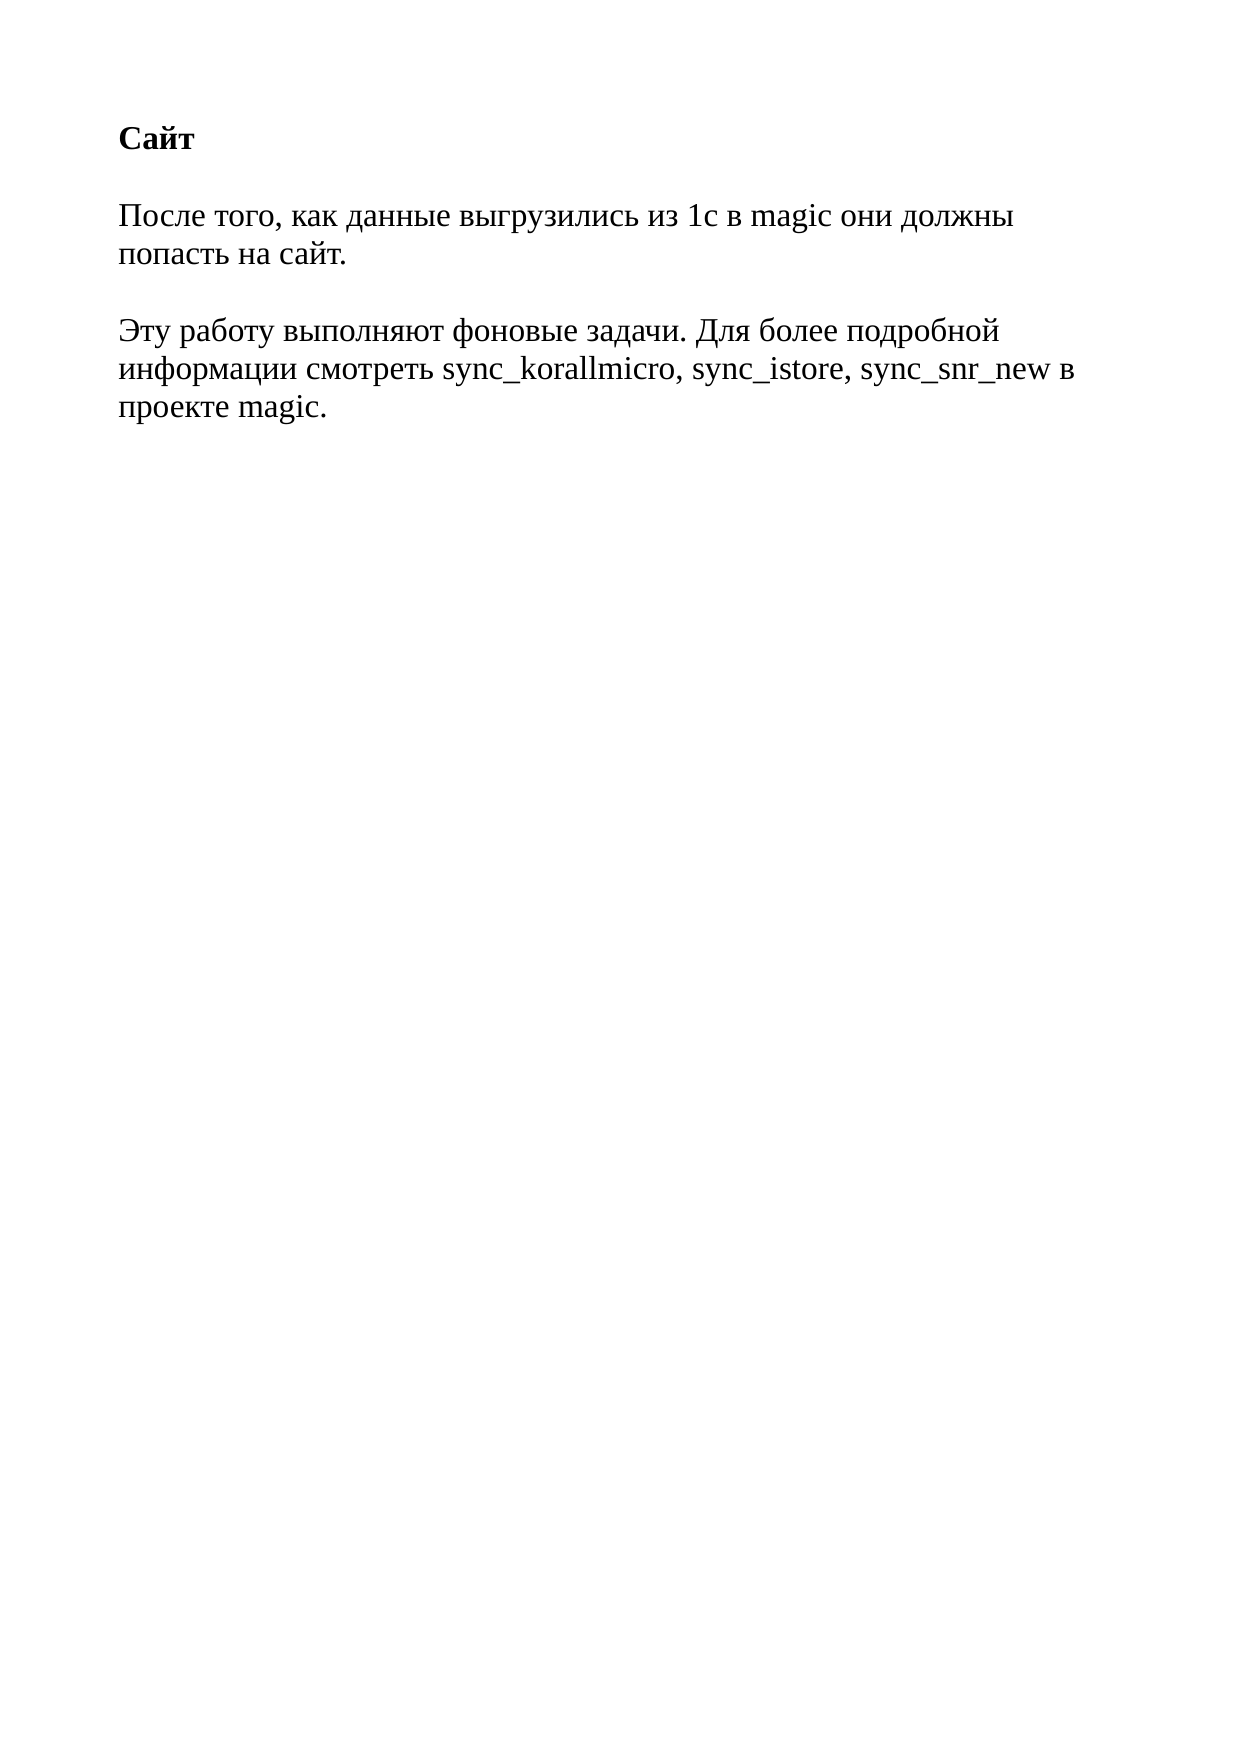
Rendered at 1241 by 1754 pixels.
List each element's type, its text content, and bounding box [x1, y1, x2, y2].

text После того, как данные выгрузились из 1с в magic они должны попасть на сайт. [118, 195, 1122, 271]
text Сайт [118, 118, 1122, 156]
text Эту работу выполняют фоновые задачи. Для более подробной информации смотреть sync_korallmicro, sync_istore, sync_snr_new в проекте magic. [118, 310, 1122, 425]
